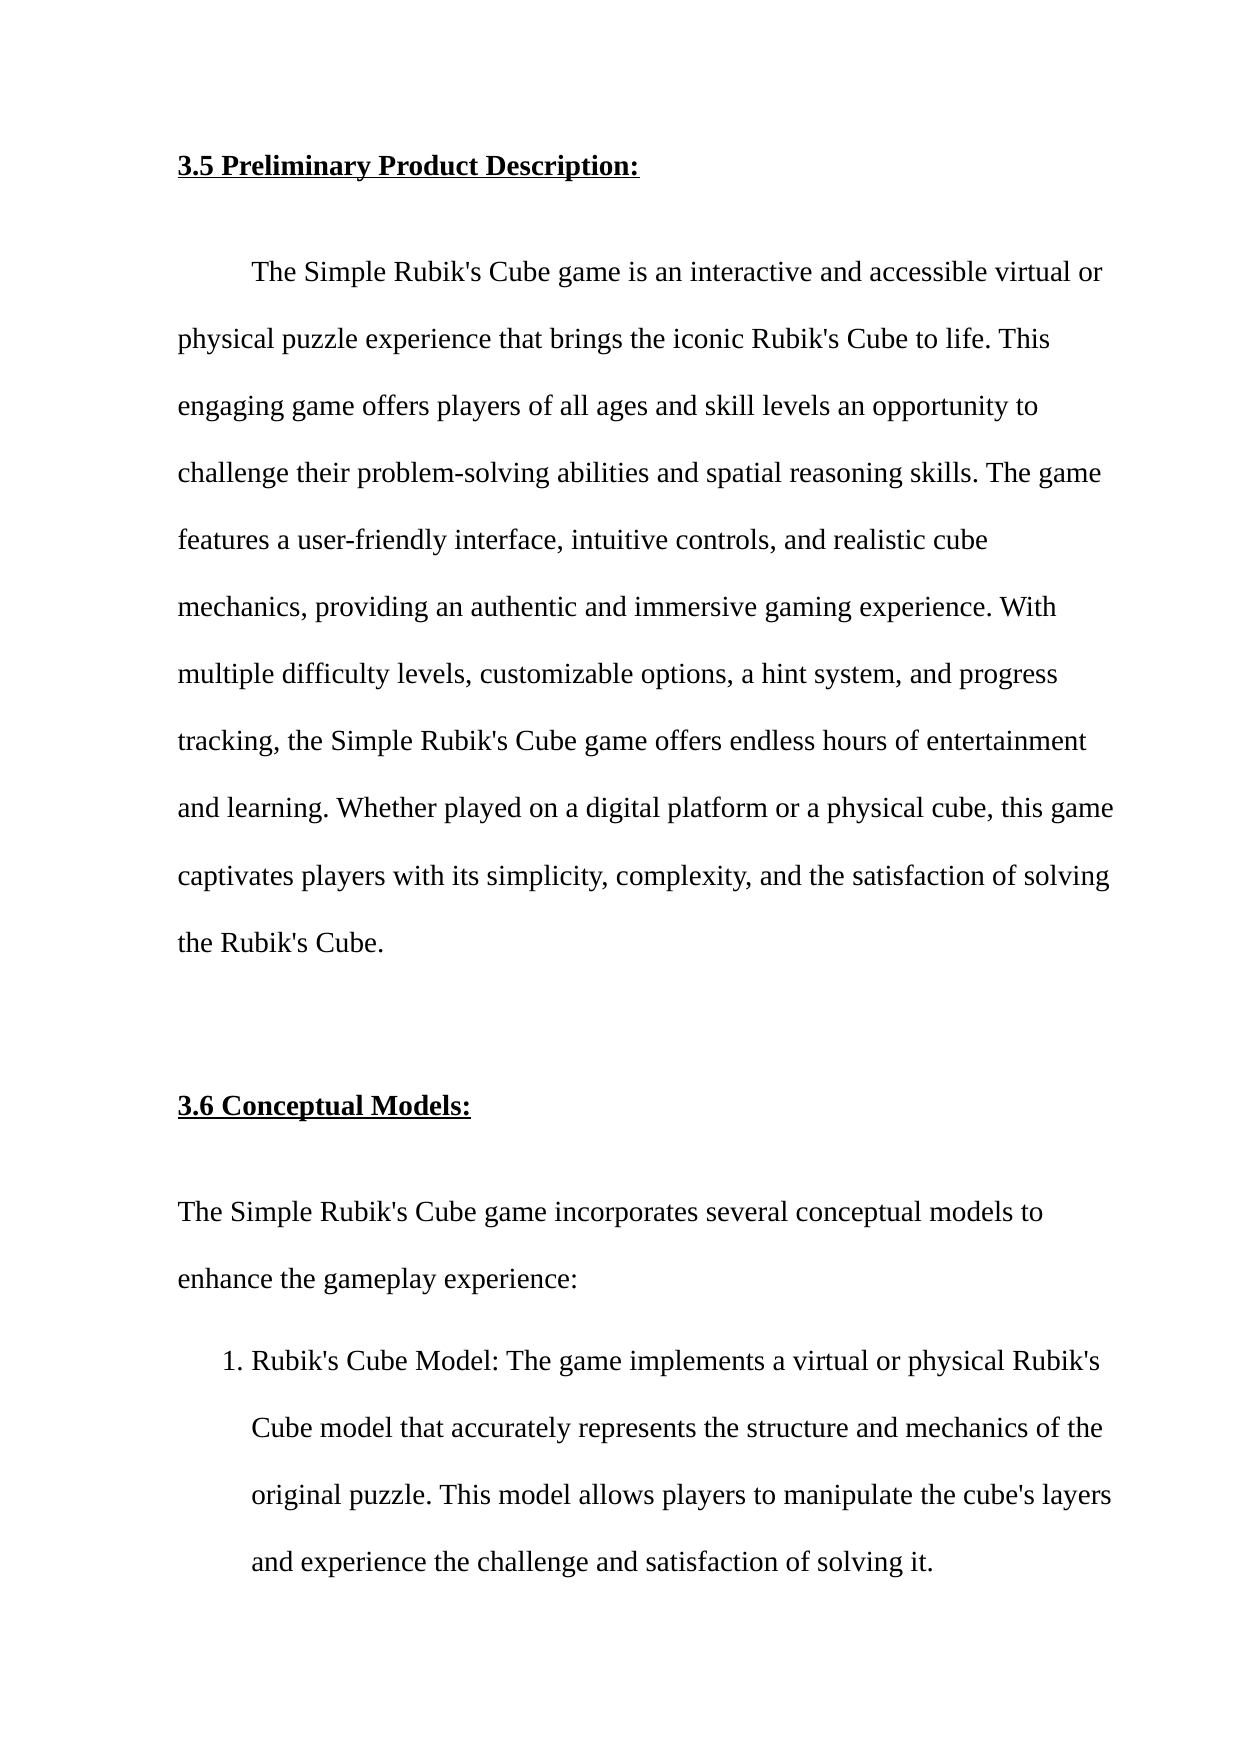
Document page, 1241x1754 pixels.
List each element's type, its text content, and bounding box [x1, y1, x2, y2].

text 3.6 Conceptual Models: [177, 1088, 1122, 1122]
text The Simple Rubik's Cube game incorporates several conceptual models to enhance the gameplay experience: [177, 1194, 1122, 1295]
text 3.5 Preliminary Product Description: [177, 148, 1122, 181]
text The Simple Rubik's Cube game is an interactive and accessible virtual or physical puzzle experience that brings the iconic Rubik's Cube to life. This engaging game offers players of all ages and skill levels an opportunity to challenge their problem-solving abilities and spatial reasoning skills. The game features a user-friendly interface, intuitive controls, and realistic cube mechanics, providing an authentic and immersive gaming experience. With multiple difficulty levels, customizable options, a hint system, and progress tracking, the Simple Rubik's Cube game offers endless hours of entertainment and learning. Whether played on a digital platform or a physical cube, this game captivates players with its simplicity, complexity, and the satisfaction of solving the Rubik's Cube. [177, 254, 1122, 958]
list Rubik's Cube Model: The game implements a virtual or physical Rubik's Cube model that accurately represents the structure and mechanics of the original puzzle. This model allows players to manipulate the cube's layers and experience the challenge and satisfaction of solving it. [222, 1343, 1122, 1578]
